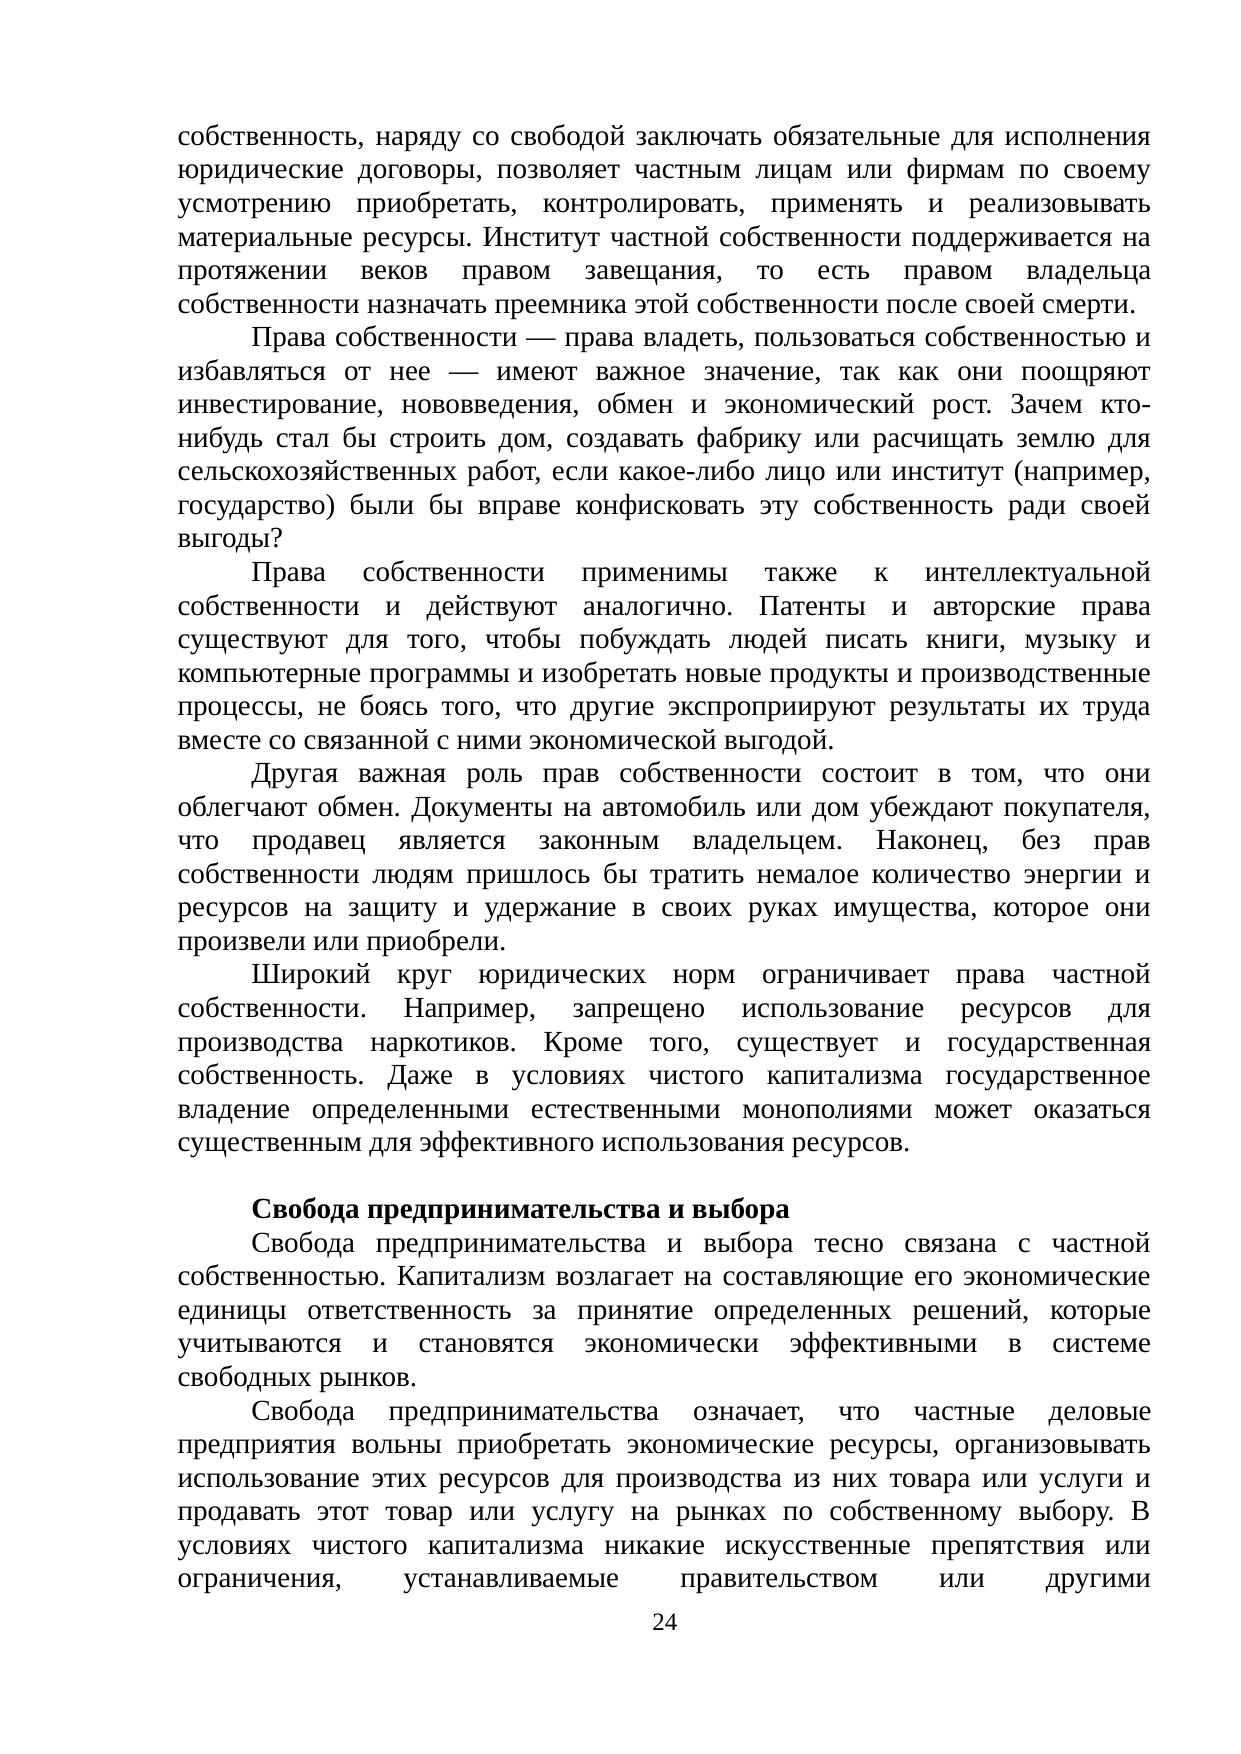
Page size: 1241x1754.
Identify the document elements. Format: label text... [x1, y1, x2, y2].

text Права собственности применимы также к интеллектуальной собственности и действуют аналогично. Патенты и авторские права существуют для того, чтобы побуждать людей писать книги, музыку и компьютерные программы и изобретать новые продукты и производственные процессы, не боясь того, что другие экспроприируют результаты их труда вместе со связанной с ними экономической выгодой. [177, 554, 1152, 755]
text Свобода предпринимательства и выбора [177, 1191, 1152, 1225]
text Свобода предпринимательства и выбора тесно связана с частной собственностью. Капитализм возлагает на составляющие его экономические единицы ответственность за принятие определенных решений, которые учитываются и становятся экономически эффективными в системе свободных рынков. [177, 1225, 1152, 1393]
text Права собственности — права владеть, пользоваться собственностью и избавляться от нее — имеют важное значение, так как они поощряют инвестирование, нововведения, обмен и экономический рост. Зачем кто-нибудь стал бы строить дом, создавать фабрику или расчищать землю для сельскохозяйственных работ, если какое-либо лицо или институт (например, государство) были бы вправе конфисковать эту собственность ради своей выгоды? [177, 319, 1152, 554]
text собственность, наряду со свободой заключать обязательные для исполнения юридические договоры, позволяет частным лицам или фирмам по своему усмотрению приобретать, контролировать, применять и реализовывать материальные ресурсы. Институт частной собственности поддерживается на протяжении веков правом завещания, то есть правом владельца собственности назначать преемника этой собственности после своей смерти. [177, 118, 1152, 319]
text Свобода предпринимательства означает, что частные деловые предприятия вольны приобретать экономические ресурсы, организовывать использование этих ресурсов для производства из них товара или услуги и продавать этот товар или услугу на рынках по собственному выбору. В условиях чистого капитализма никакие искусственные препятствия или ограничения, устанавливаемые правительством или другими [177, 1393, 1152, 1594]
text Другая важная роль прав собственности состоит в том, что они облегчают обмен. Документы на автомобиль или дом убеждают покупателя, что продавец является законным владельцем. Наконец, без прав собственности людям пришлось бы тратить немалое количество энергии и ресурсов на защиту и удержание в своих руках имущества, которое они произвели или приобрели. [177, 755, 1152, 957]
text Широкий круг юридических норм ограничивает права частной собственности. Например, запрещено использование ресурсов для производства наркотиков. Кроме того, существует и государственная собственность. Даже в условиях чистого капитализма государственное владение определенными естественными монополиями может оказаться существенным для эффективного использования ресурсов. [177, 957, 1152, 1158]
